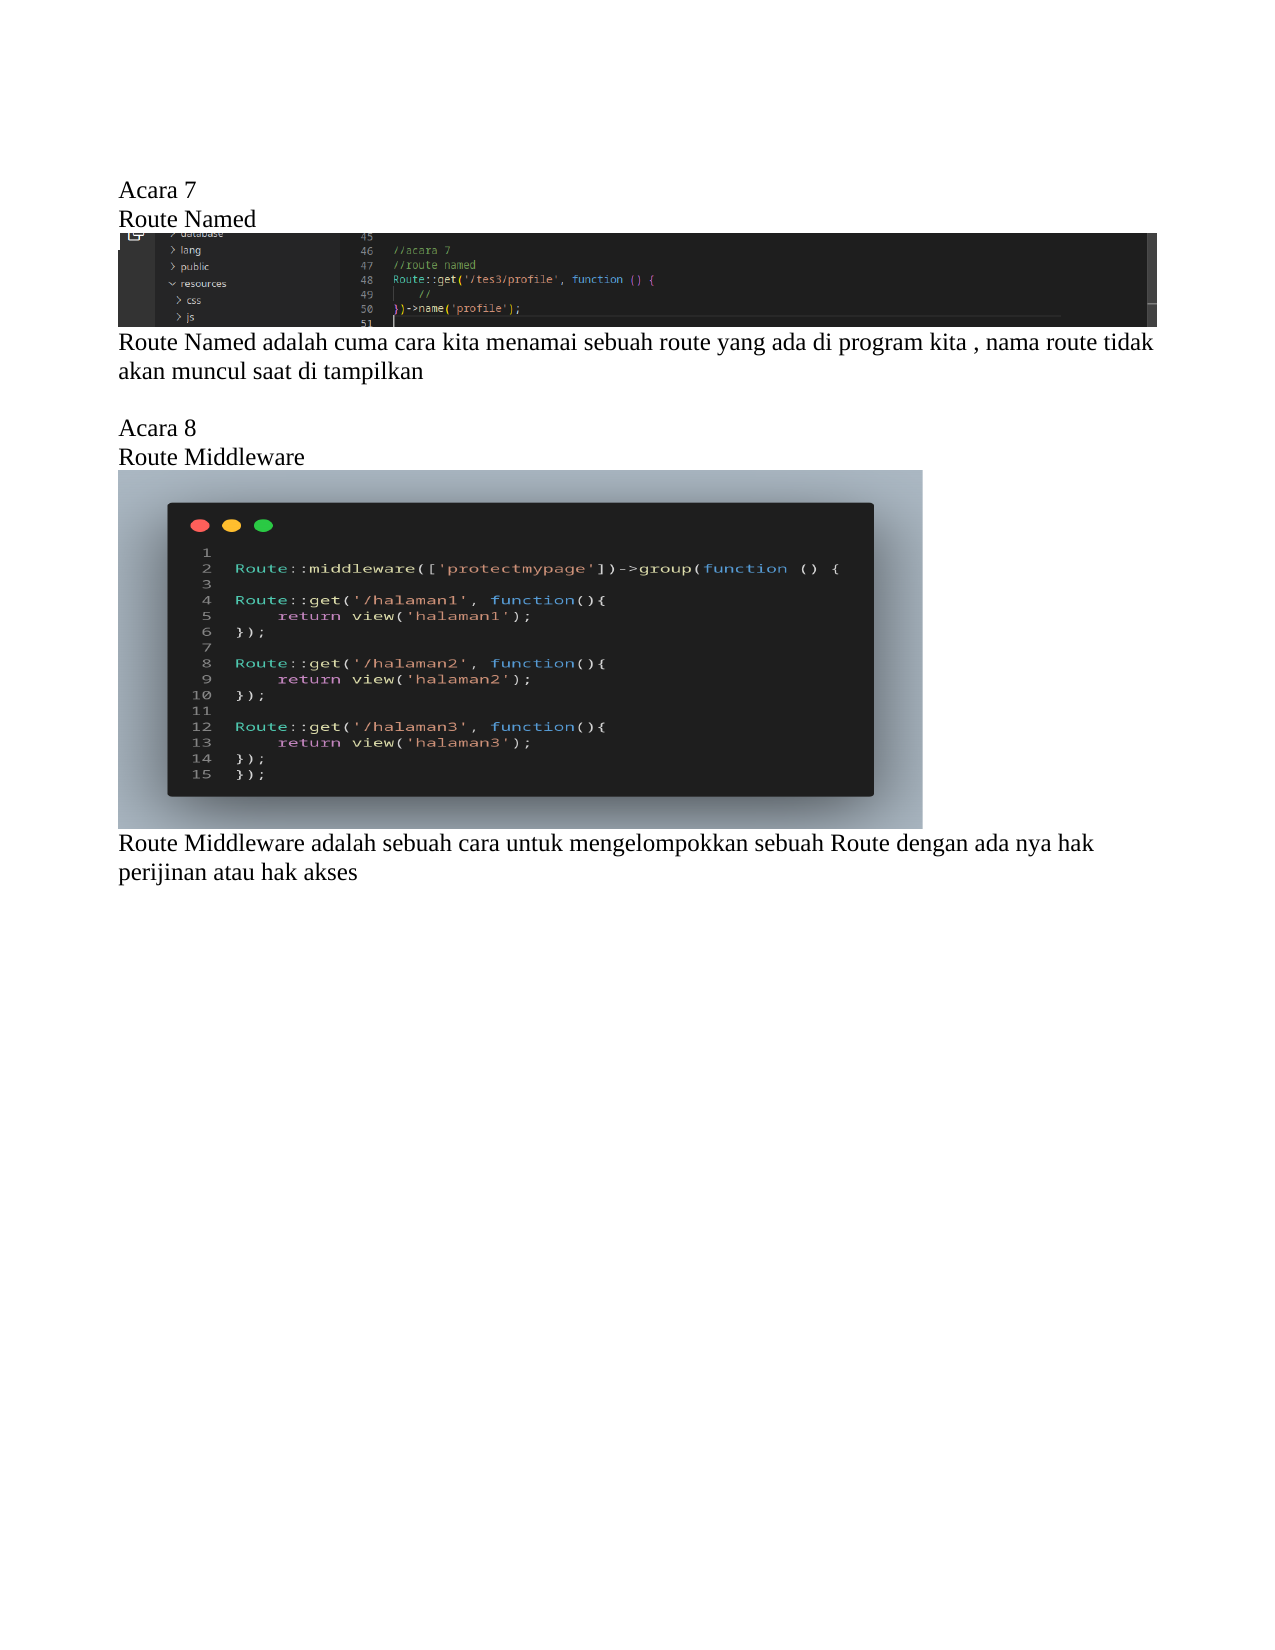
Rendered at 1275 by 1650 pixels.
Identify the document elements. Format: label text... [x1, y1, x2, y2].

text Route Middleware [118, 442, 1157, 471]
picture [118, 233, 1157, 327]
text Acara 8 [118, 413, 1157, 442]
text Acara 7 [118, 176, 1157, 204]
picture [118, 470, 923, 829]
text Route Named adalah cuma cara kita menamai sebuah route yang ada di program kita , nama route tidak akan muncul saat di tampilkan [118, 327, 1157, 384]
text Route Named [118, 204, 1157, 233]
text Route Middleware adalah sebuah cara untuk mengelompokkan sebuah Route dengan ada nya hak perijinan atau hak akses [118, 828, 1157, 886]
